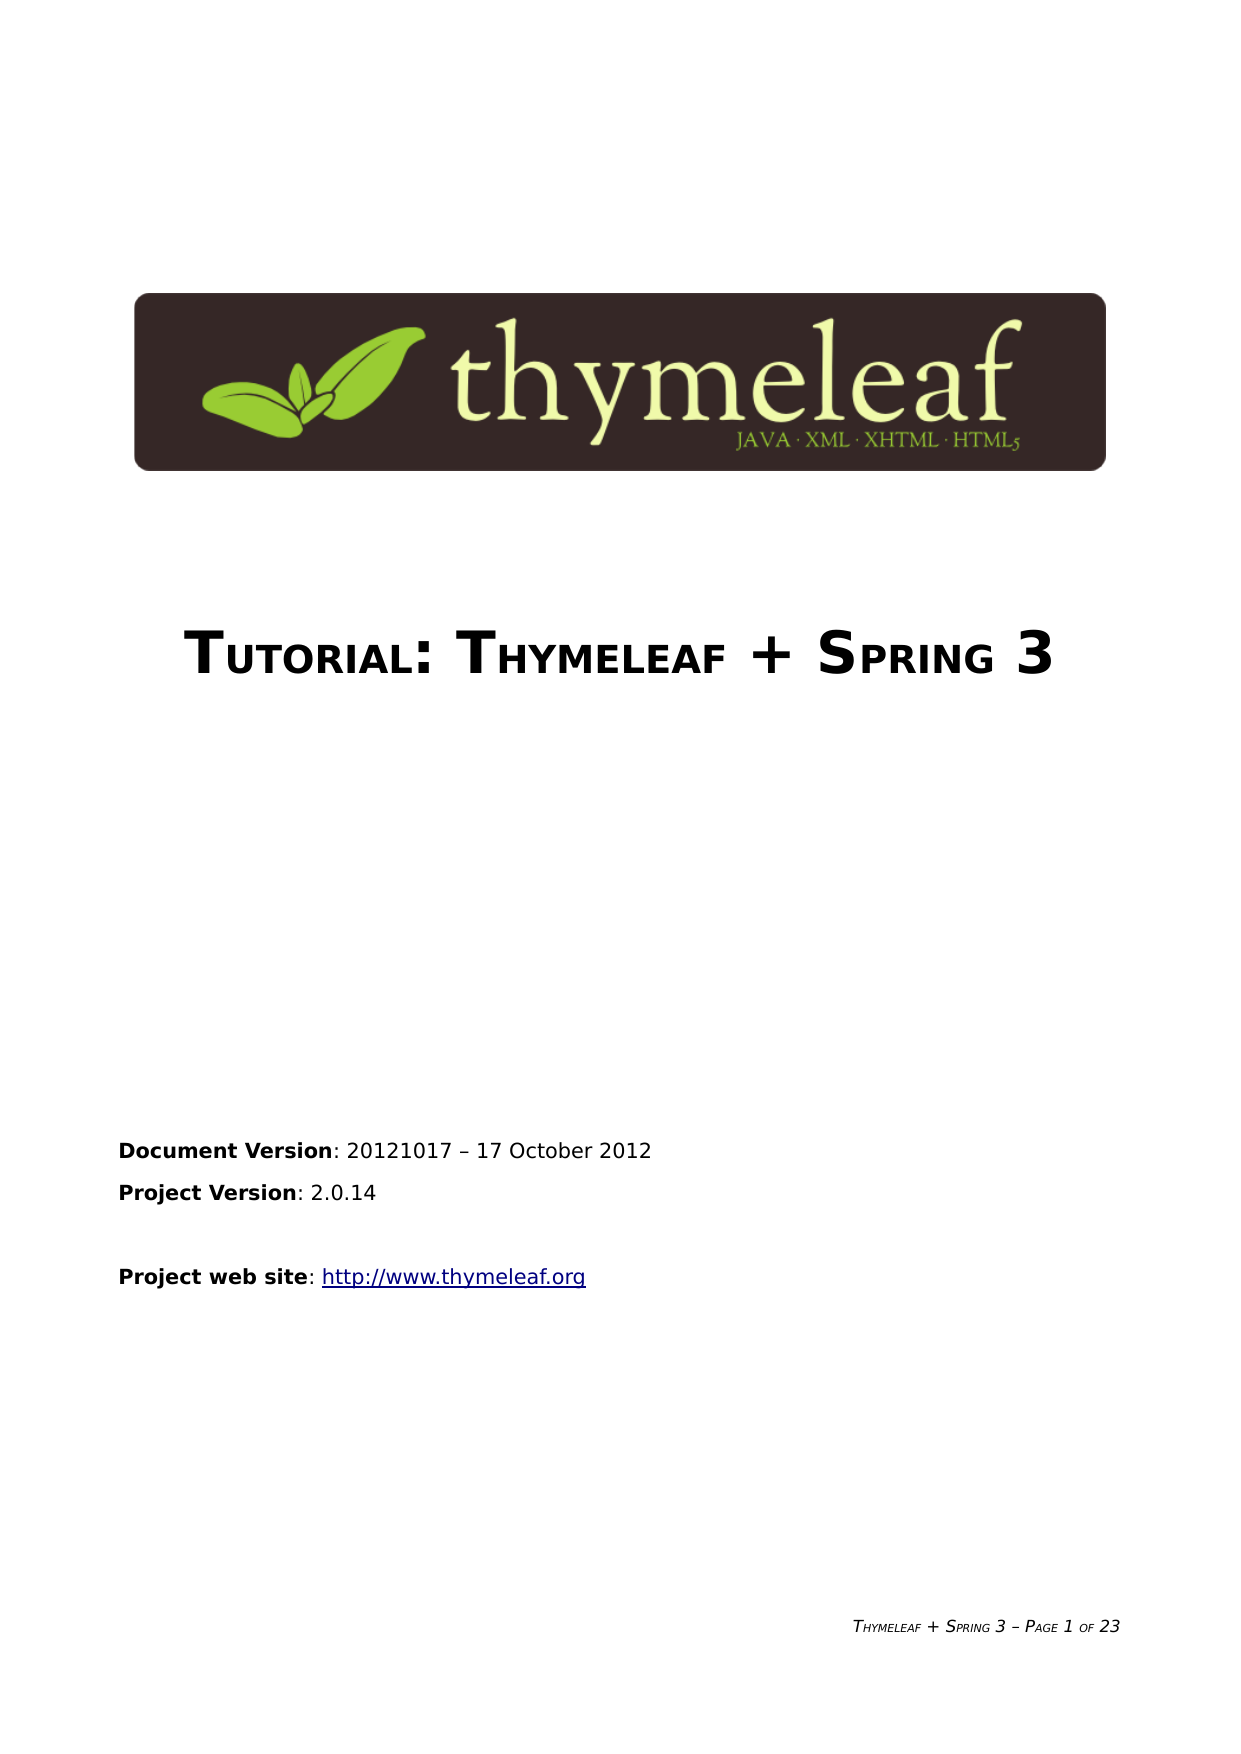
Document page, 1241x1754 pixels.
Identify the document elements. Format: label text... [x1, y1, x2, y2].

picture [134, 293, 1106, 471]
text Document Version: 20121017 – 17 October 2012 [118, 1139, 1122, 1164]
text Project Version: 2.0.14 [118, 1181, 1122, 1206]
text Project web site: http://www.thymeleaf.org [118, 1265, 1122, 1289]
title Tutorial: Thymeleaf + Spring 3 [118, 620, 1122, 688]
